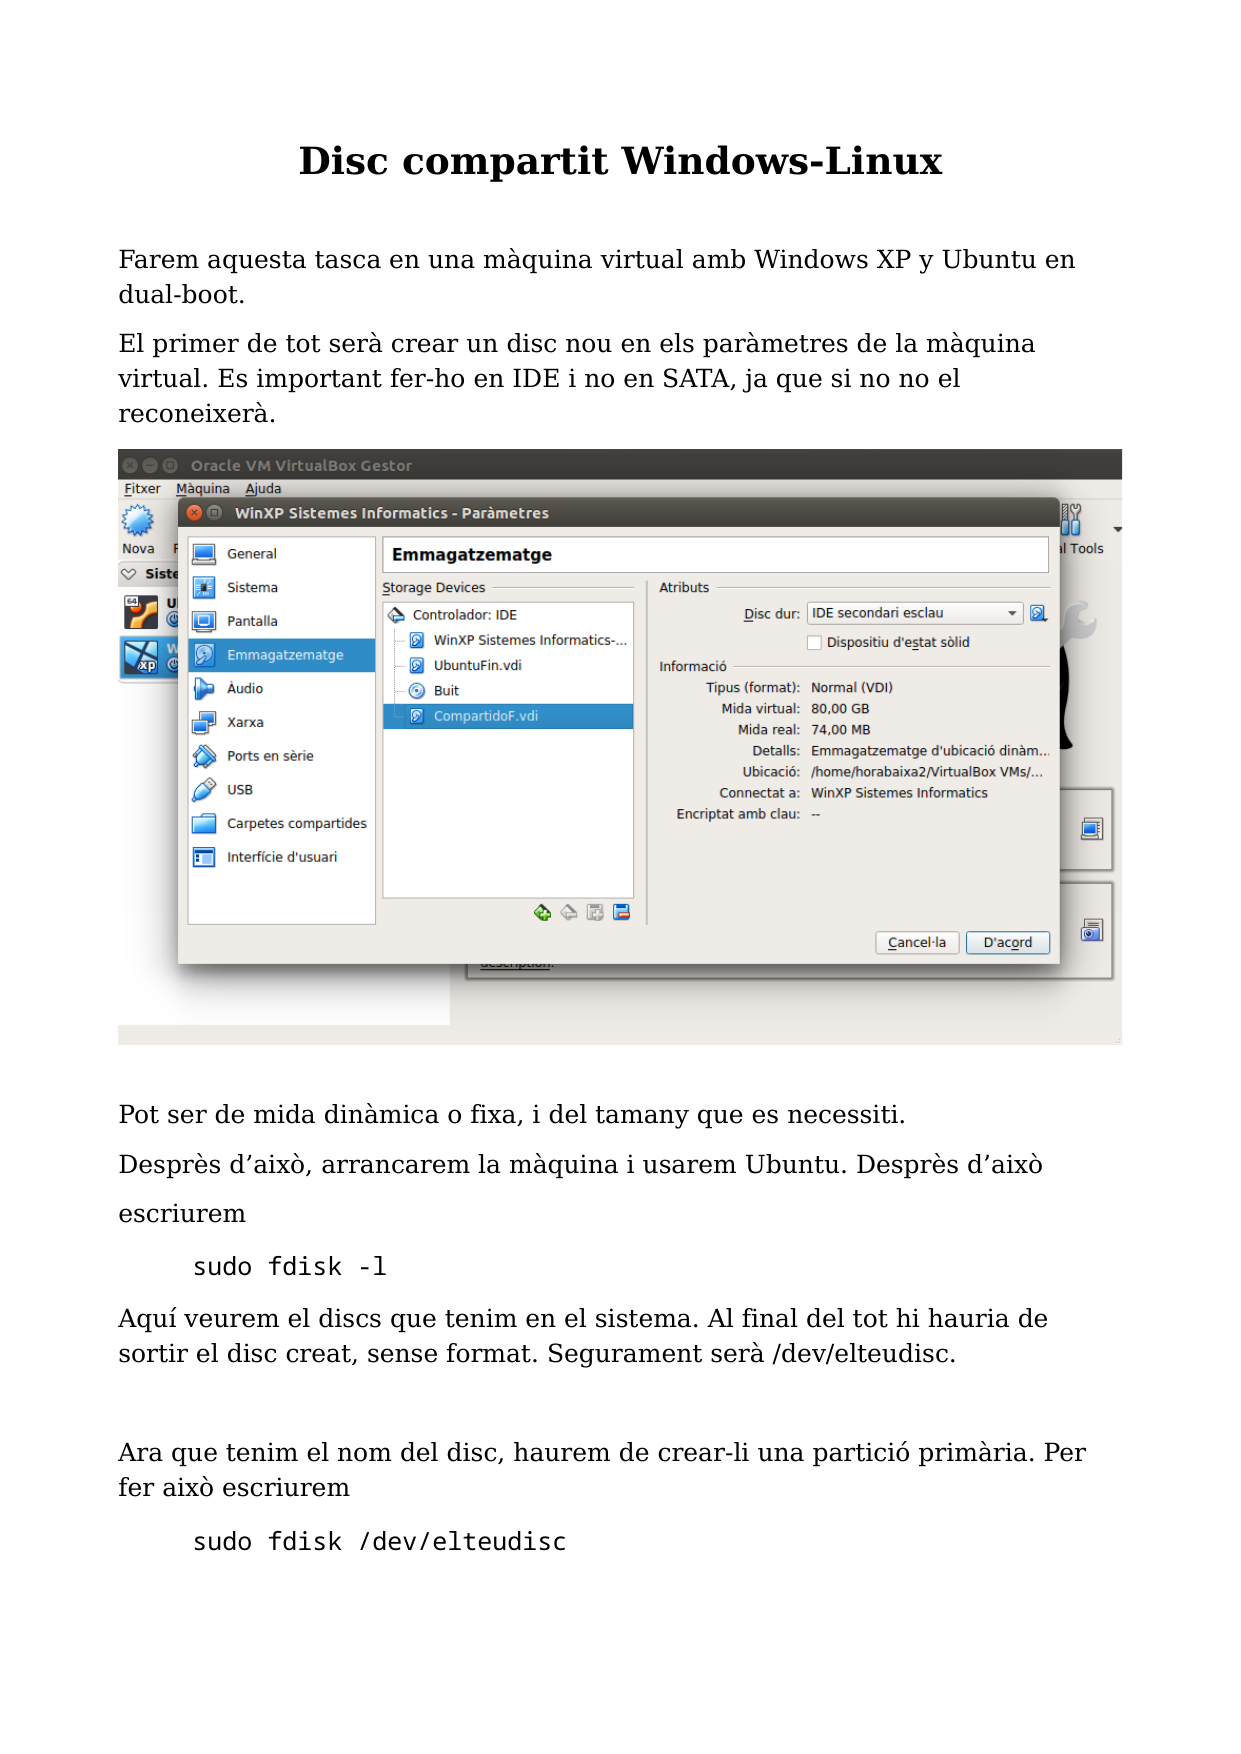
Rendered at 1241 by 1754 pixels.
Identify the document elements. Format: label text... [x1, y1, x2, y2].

text Farem aquesta tasca en una màquina virtual amb Windows XP y Ubuntu en dual-boot. [118, 245, 1122, 309]
picture [118, 449, 1123, 1045]
text Aquí veurem el discs que tenim en el sistema. Al final del tot hi hauria de sortir el disc creat, sense format. Segurament serà /dev/elteudisc. [118, 1304, 1122, 1369]
subtitle Disc compartit Windows-Linux [118, 139, 1122, 183]
text Desprès d’això, arrancarem la màquina i usarem Ubuntu. Desprès d’això [118, 1150, 1122, 1179]
text sudo fdisk /dev/elteudisc [118, 1523, 1122, 1557]
text Pot ser de mida dinàmica o fixa, i del tamany que es necessiti. [118, 1100, 1122, 1129]
text Ara que tenim el nom del disc, haurem de crear-li una partició primària. Per fer això escriurem [118, 1439, 1122, 1503]
text El primer de tot serà crear un disc nou en els paràmetres de la màquina virtual. Es important fer-ho en IDE i no en SATA, ja que si no no el reconeixerà. [118, 330, 1122, 429]
text escriurem [118, 1199, 1122, 1229]
text sudo fdisk -l [118, 1249, 1122, 1283]
